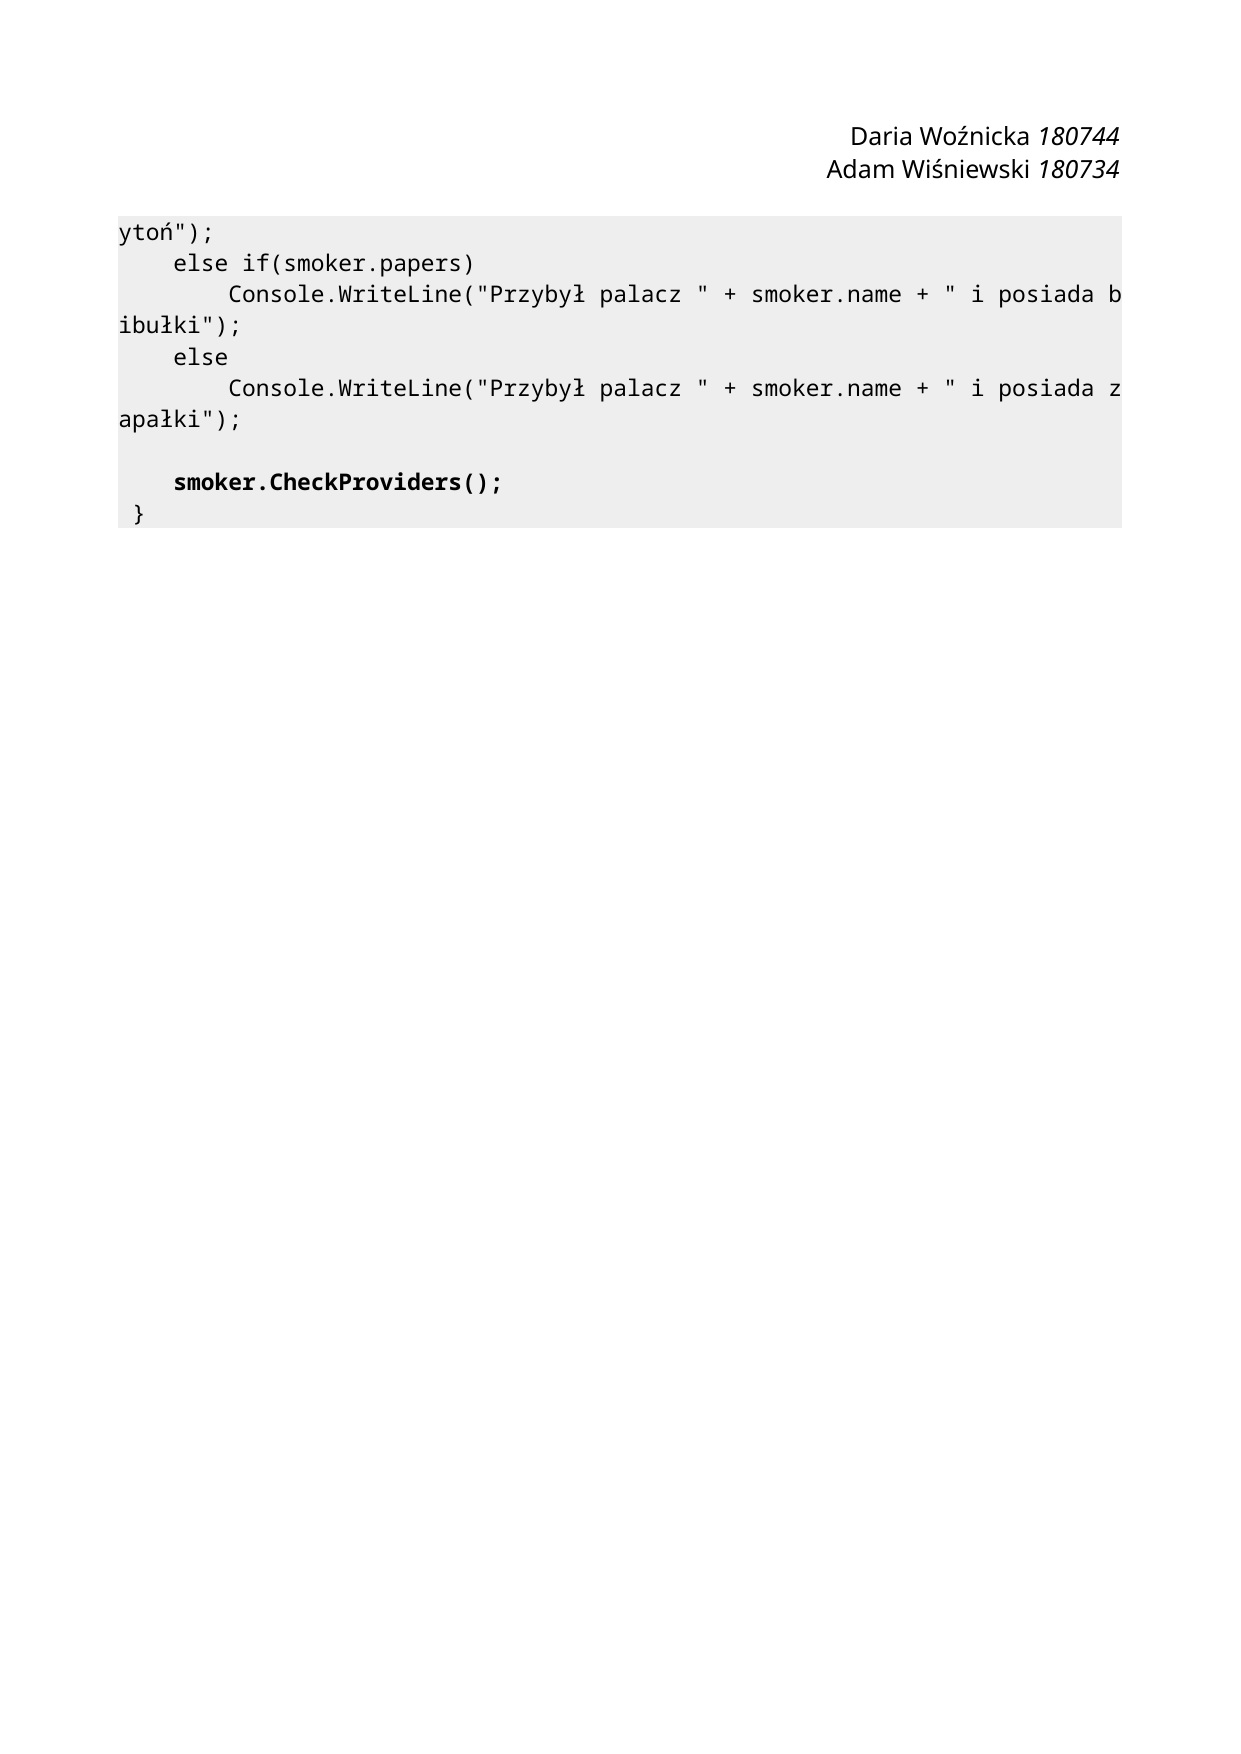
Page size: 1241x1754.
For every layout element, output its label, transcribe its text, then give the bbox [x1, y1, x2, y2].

text ytoń"); else if(smoker.papers) Console.WriteLine("Przybył palacz " + smoker.name + " i posiada bibułki"); else Console.WriteLine("Przybył palacz " + smoker.name + " i posiada zapałki"); smoker.CheckProviders(); } [118, 216, 1122, 528]
